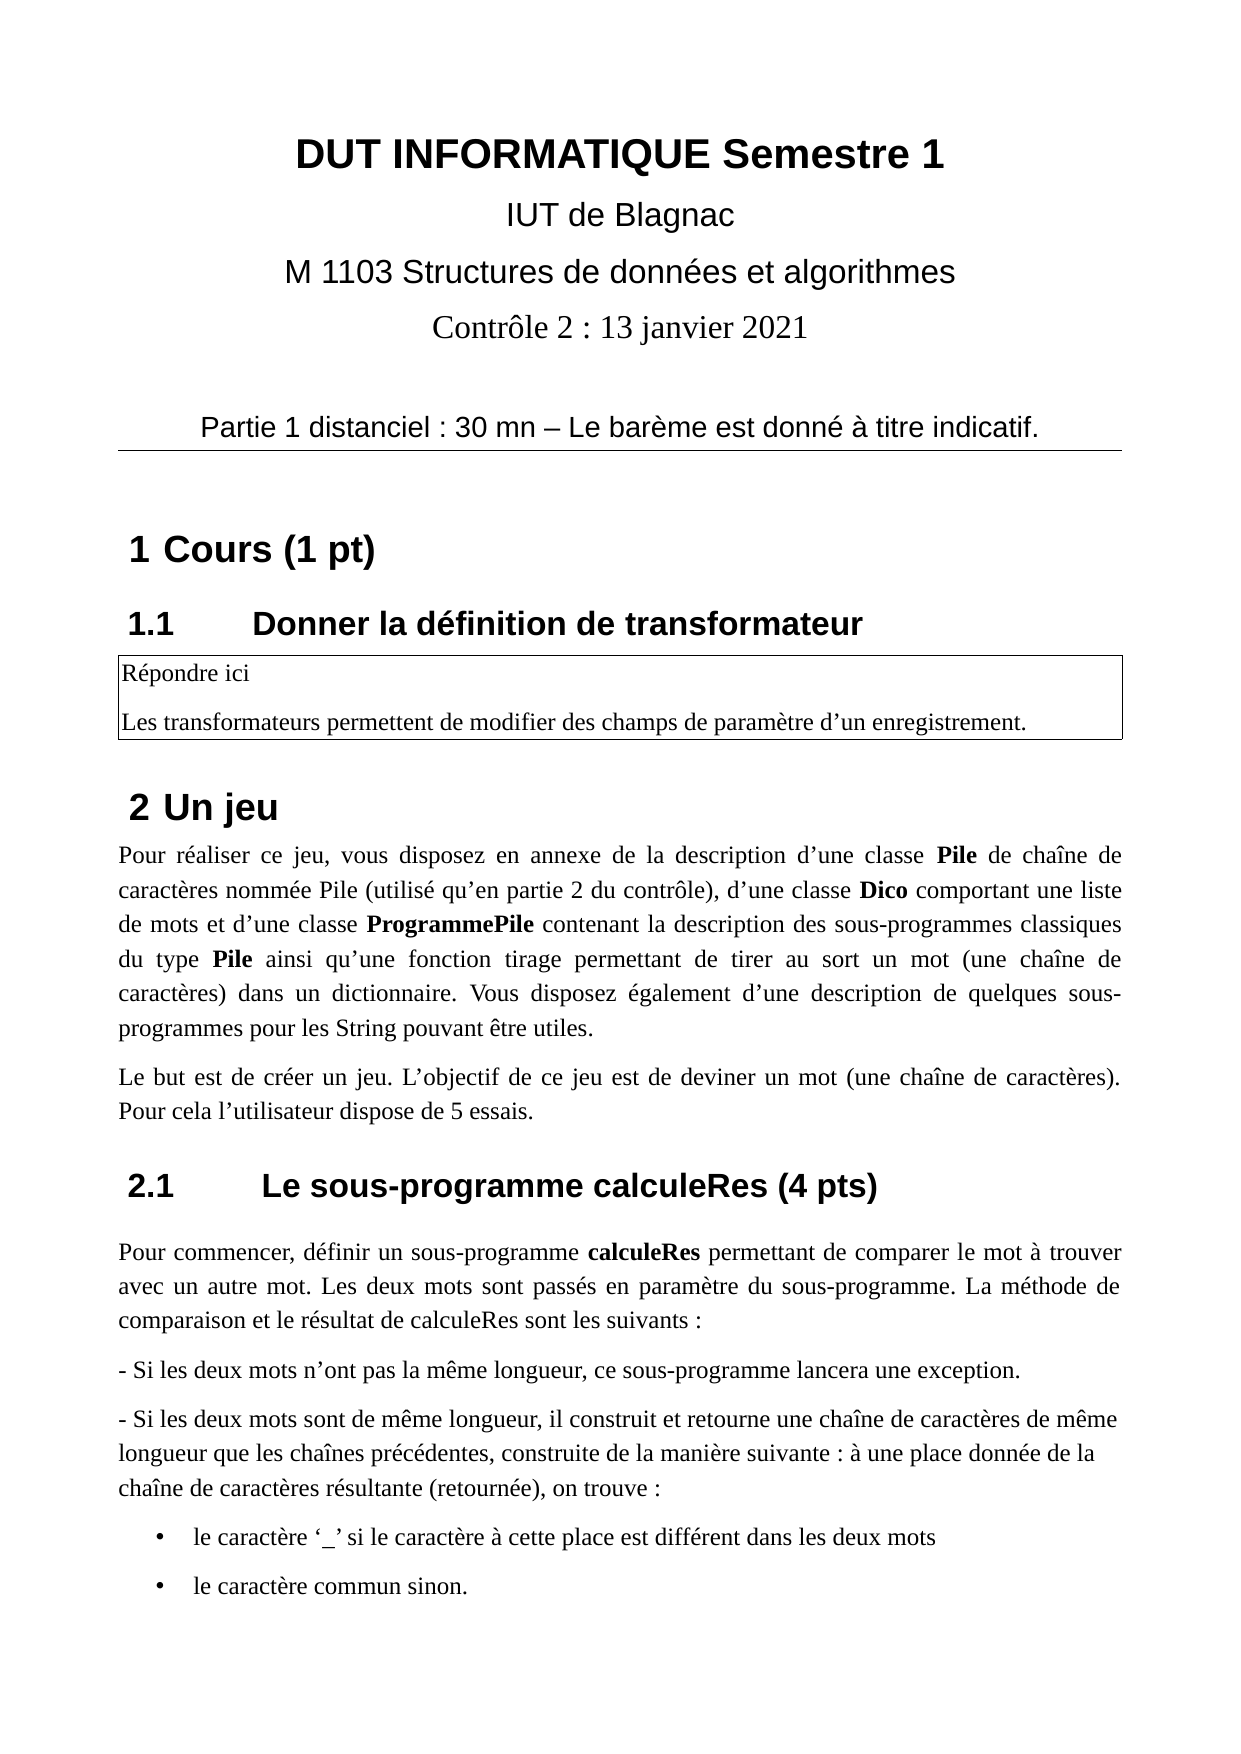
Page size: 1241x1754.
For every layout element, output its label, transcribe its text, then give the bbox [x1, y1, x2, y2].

text Les transformateurs permettent de modifier des champs de paramètre d’un enregistrement. [119, 704, 1122, 739]
subtitle Partie 1 distanciel : 30 mn – Le barème est donné à titre indicatif. [118, 410, 1122, 444]
list le caractère commun sinon. [156, 1571, 1122, 1599]
subtitle Un jeu [118, 784, 1122, 828]
subtitle Donner la définition de transformateur [118, 604, 1122, 643]
text Contrôle 2 : 13 janvier 2021 [118, 308, 1122, 346]
text Répondre ici [119, 656, 1122, 687]
title DUT INFORMATIQUE Semestre 1 [118, 130, 1122, 178]
subtitle M 1103 Structures de données et algorithmes [118, 252, 1122, 290]
text Le but est de créer un jeu. L’objectif de ce jeu est de deviner un mot (une chaîne de caractères). Pour cela l’utilisateur dispose de 5 essais. [118, 1062, 1122, 1125]
subtitle Le sous-programme calculeRes (4 pts) [118, 1166, 1122, 1205]
text - Si les deux mots sont de même longueur, il construit et retourne une chaîne de caractères de même longueur que les chaînes précédentes, construite de la manière suivante : à une place donnée de la chaîne de caractères résultante (retournée), on trouve : [118, 1404, 1122, 1501]
subtitle IUT de Blagnac [118, 196, 1122, 234]
subtitle Cours (1 pt) [118, 527, 1122, 571]
text - Si les deux mots n’ont pas la même longueur, ce sous-programme lancera une exception. [118, 1355, 1122, 1383]
text Pour réaliser ce jeu, vous disposez en annexe de la description d’une classe Pile de chaîne de caractères nommée Pile (utilisé qu’en partie 2 du contrôle), d’une classe Dico comportant une liste de mots et d’une classe ProgrammePile contenant la description des sous-programmes classiques du type Pile ainsi qu’une fonction tirage permettant de tirer au sort un mot (une chaîne de caractères) dans un dictionnaire. Vous disposez également d’une description de quelques sous-programmes pour les String pouvant être utiles. [118, 840, 1122, 1042]
text Pour commencer, définir un sous-programme calculeRes permettant de comparer le mot à trouver avec un autre mot. Les deux mots sont passés en paramètre du sous-programme. La méthode de comparaison et le résultat de calculeRes sont les suivants : [118, 1237, 1122, 1334]
list le caractère ‘_’ si le caractère à cette place est différent dans les deux mots [156, 1522, 1122, 1551]
